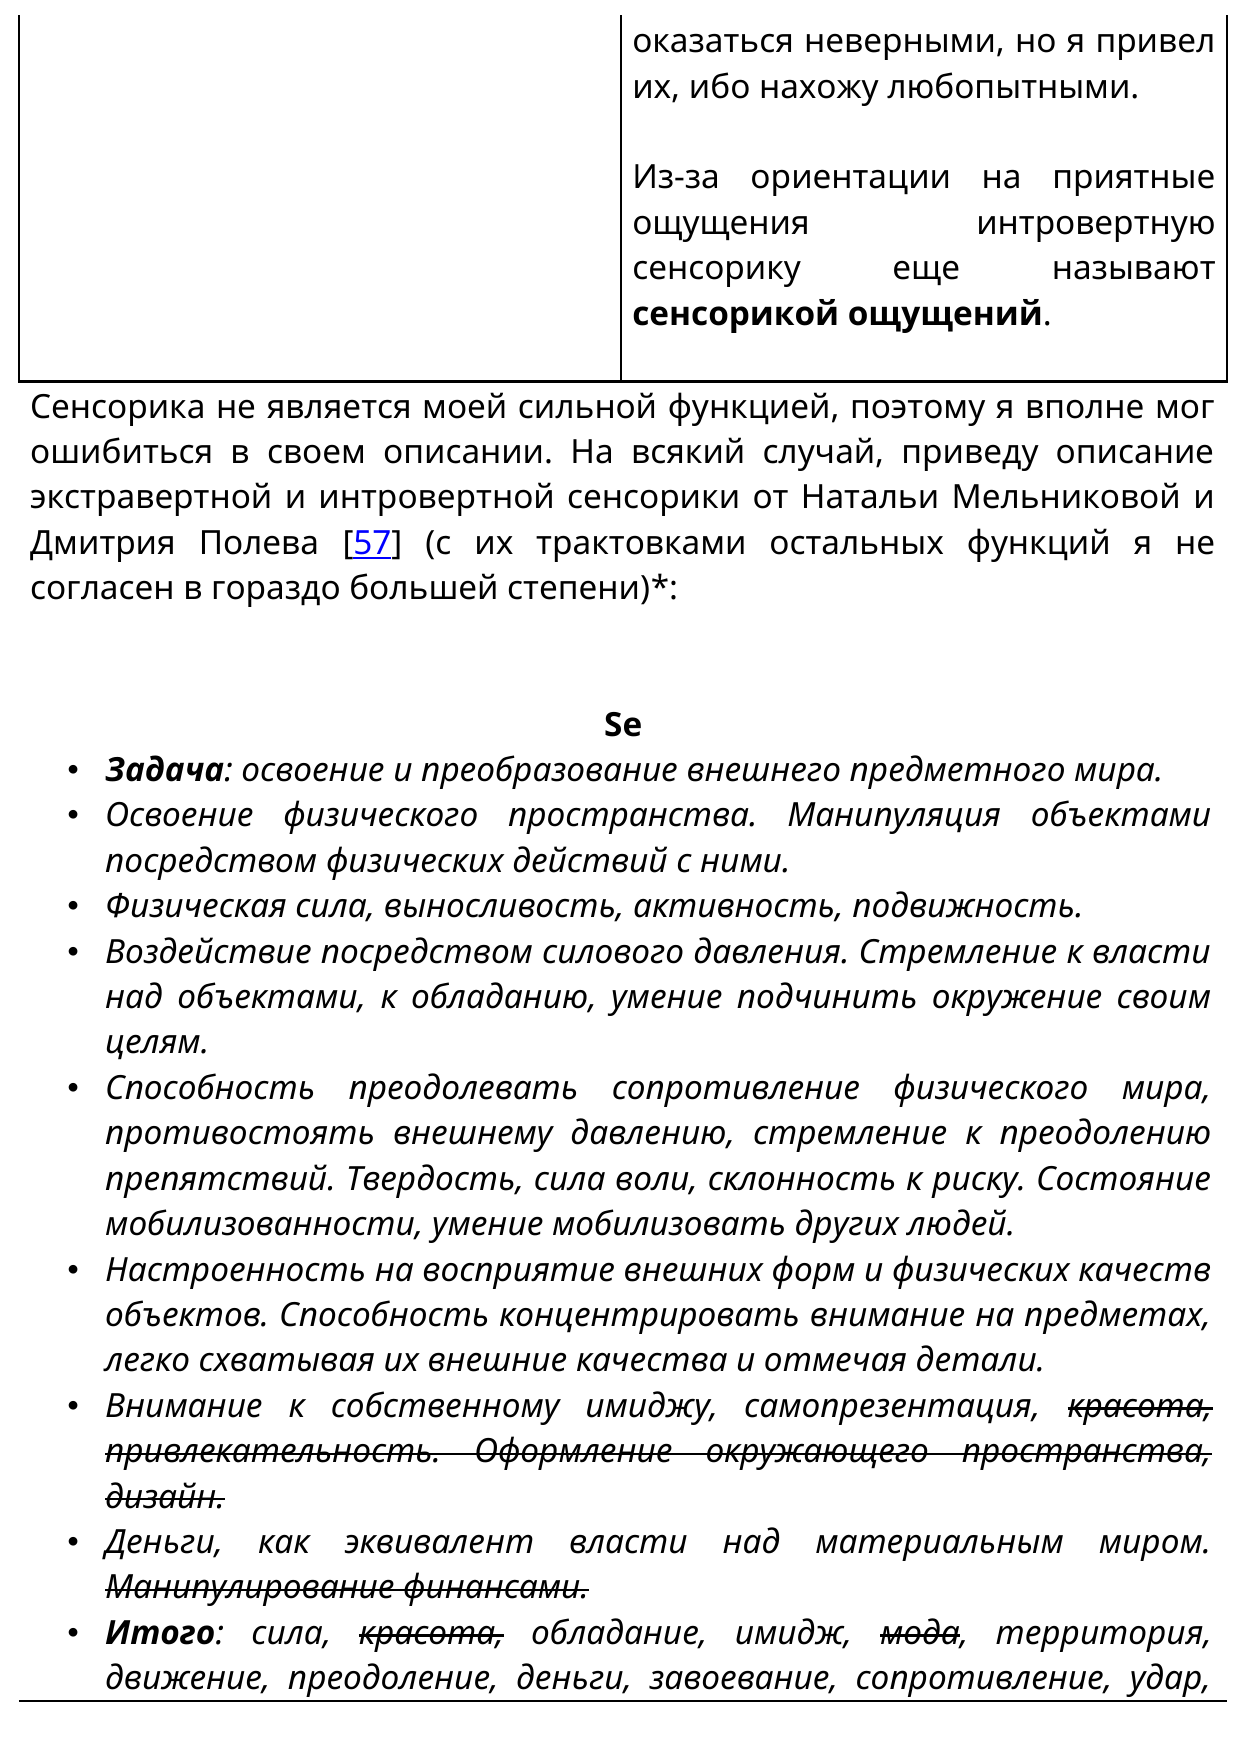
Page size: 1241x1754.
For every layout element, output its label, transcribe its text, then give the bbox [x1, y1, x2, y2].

table_cell [20, 15, 620, 380]
table_cell оказаться неверными, но я привел их, ибо нахожу любопытными. Из-за ориентации на приятные ощущения интровертную сенсорику еще называют сенсорикой ощущений. [622, 15, 1226, 380]
table_cell Сенсорика не является моей сильной функцией, поэтому я вполне мог ошибиться в своем описании. На всякий случай, приведу описание экстравертной и интровертной сенсорики от Натальи Мельниковой и Дмитрия Полева [57] (с их трактовками остальных функций я не согласен в гораздо большей степени)*: Se Задача: освоение и преобразование внешнего предметного мира. Освоение физического пространства. Манипуляция объектами посредством физических действий с ними. Физическая сила, выносливость, активность, подвижность. Воздействие посредством силового давления. Стремление к власти над объектами, к обладанию, умение подчинить окружение своим целям. Способность преодолевать сопротивление физического мира, противостоять внешнему давлению, стремление к преодолению препятствий. Твердость, сила воли, склонность к риску. Состояние мобилизованности, умение мобилизовать других людей. Настроенность на восприятие внешних форм и физических качеств объектов. Способность концентрировать внимание на предметах, легко схватывая их внешние качества и отмечая детали. Внимание к собственному имиджу, самопрезентация, красота, привлекательность. Оформление окружающего пространства, дизайн. Деньги, как эквивалент власти над материальным миром. Манипулирование финансами. Итого: сила, красота, обладание, имидж, мода, территория, движение, преодоление, деньги, завоевание, сопротивление, удар, бой, атака, активная оборона, вещи, предметы. Si Задача: забота о собственном физическом (телесном) благополучии, обустройство в физической среде. Восприятие окружающего мира через ощущения, возникающие при соприкосновении с окружающей реальностью (тепло-холодно, мягко-жестко, вкусно-невкусно и др.). Тонкая сенсорная чувствительность (прежде всего, контактные модальности: вкус, осязание, в том числе температурные и болевые ощущения, а также внутренние органические ощущения). Способность различать качества ощущений. Чувствительность к потребностям собственного организма. Стремление не перенапрягаться физически, чтобы не испытывать неприятных телесных ощущений (только такие физические нагрузки, которые доставляют «радость телу»). Стремление к получению сенсорных удовольствий, чувственность. Тонкая координация, особенно в мелких движениях. Обустройство пространства для себя, «домовитость», стремление иметь свой «собственный, уединённый угол». Предпочтение маленьких, аккуратных вещиц. Итого: самочувствие, здоровье – болезнь, расслабленность, отдых, лень, еда, сон, наслаждение, секс, дом, быт, обустроенность, комфорт, покой, чистота, удобство, польза. *То, с чем я не согласен, зачеркнуто. Жирным выделено то, на что я обратил внимание. Отмечу, что выделенные смысловые поля экстравертной и интровертной сенсорик интуитивно обнаруживают общность с результатами работы Виктора Таланова [58], посвященной связи доминирования эрготропной симпатической системы с соционическими признаками. Приведу цитату оттуда: Результаты экспериментального исследования указывают на высокую вероятность тождественности соционической экстраверсии (на психологическом уровне индивидуальных различий) и выраженности доминирования эрготропной симпатической системы мозга (на физиологическом уровне). Эволюционно-приспособительный смысл эрготропной и трофотропной систем различен, первая служит задачам долговременной мобилизации резервов организма в целях активной борьбы, обеспечивает энергозатратную и энергорасходующую стратегию поведения. Вторая в целом служит задачам восстановления и сбережения энергоресурсов, осуществляет стратегию энергосбережения, защиты, сенсорного и моторного ограничения, а при надобности осуществляет гибкое и подвижное, краткосрочное регулирование. Очевидно, что дихотомия экстравертов-интровертов, суть которой по результатам почти всех психологических исследований сводится как раз к оппозиции энергорасходной и энергосберегающей стратегий, является идеальным кандидатом на роль «психологического лица» для физиологического баланса эрготропной и трофотропной систем регуляции. Это и подтвердилось в эксперименте. Экстраверты имеют перманентно более напряженную и лучше адаптированную эрготропную систему. У интровертов лучше выражена работа трофотропной системы. 1.7 Экстравертная и интровертная интуиции Иррациональные функции, P Интуиция N [19, 383, 1227, 1699]
